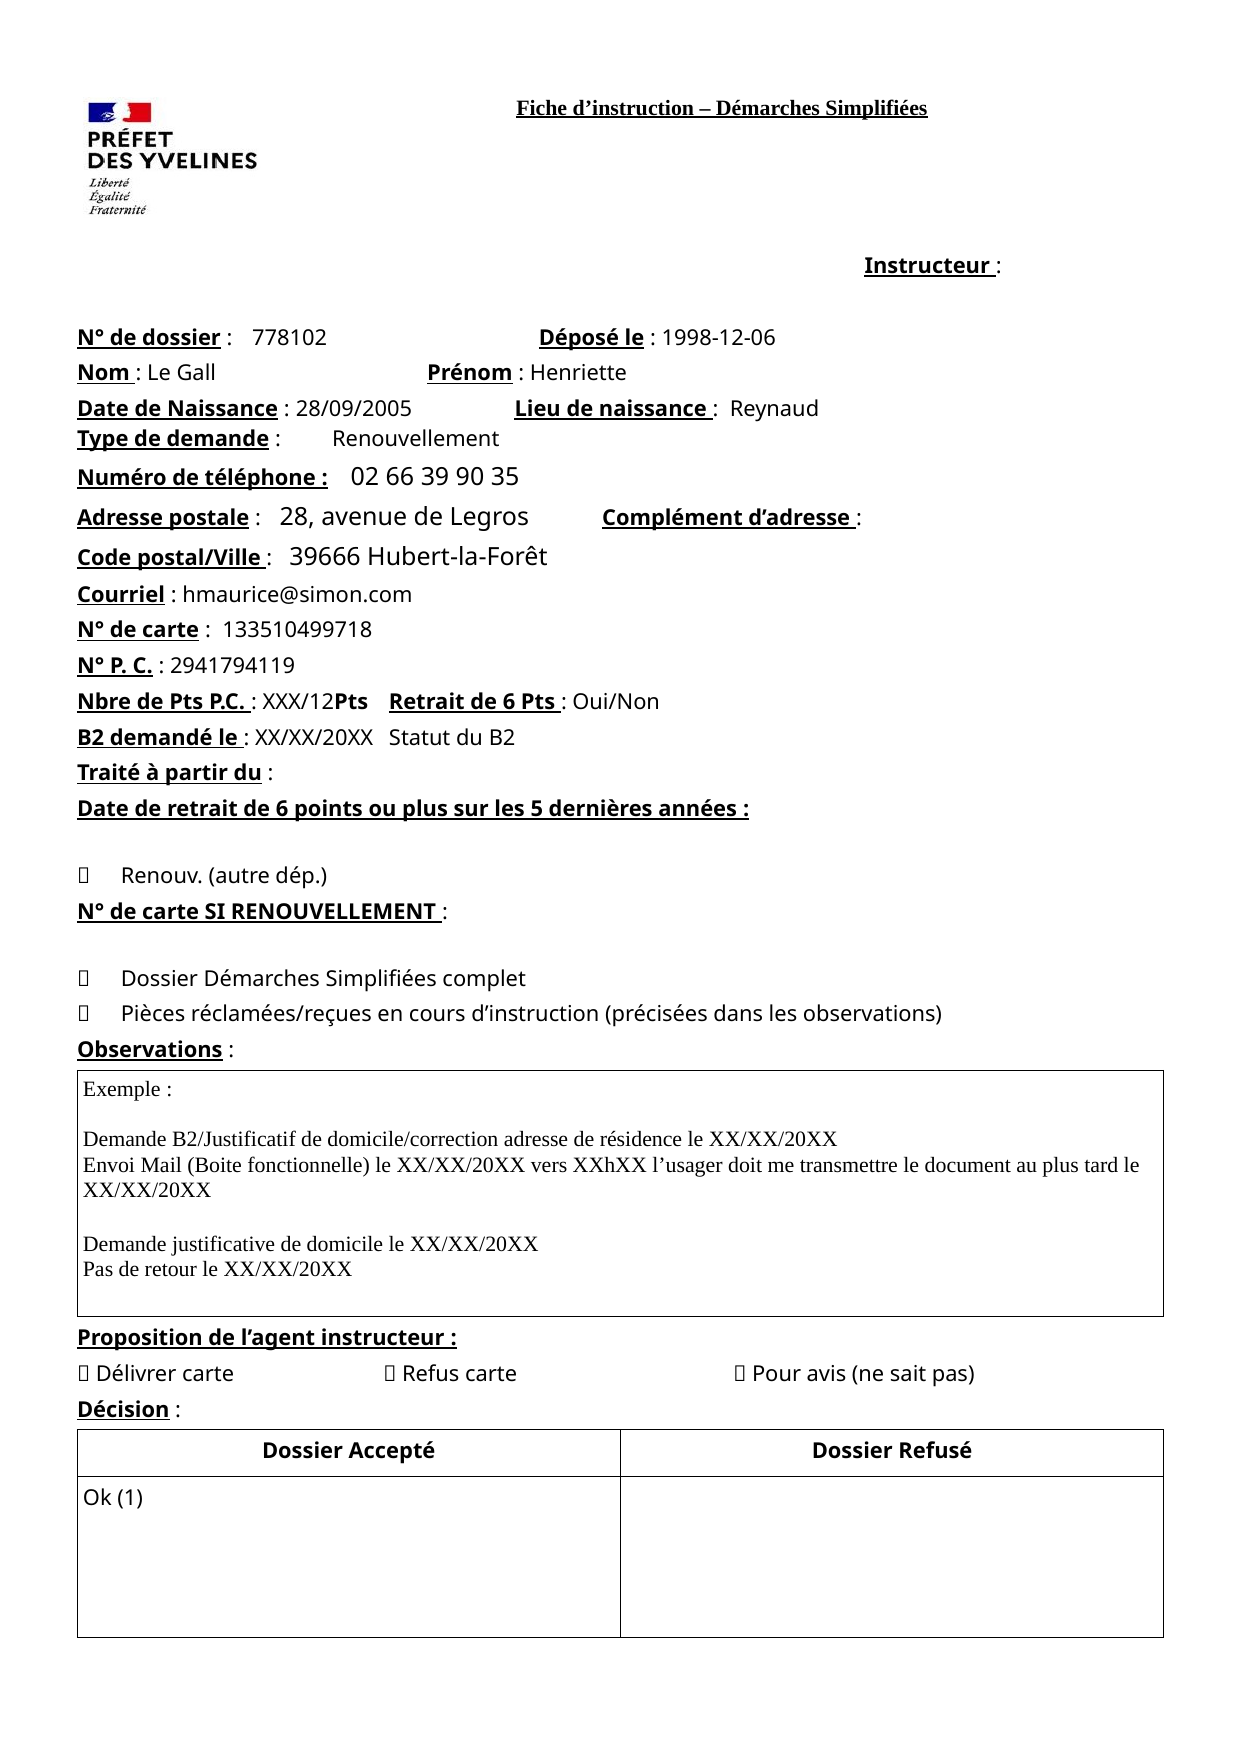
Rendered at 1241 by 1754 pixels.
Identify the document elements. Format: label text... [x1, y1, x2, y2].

table_cell Ok (1) [78, 1477, 620, 1637]
text  Dossier Démarches Simplifiées complet [77, 962, 1163, 992]
text Nom : Le Gall Prénom : Henriette [77, 357, 1163, 387]
text  Renouv. (autre dép.) [77, 860, 1163, 890]
text N° de carte : 133510499718 [77, 614, 1163, 644]
text Date de retrait de 6 points ou plus sur les 5 dernières années : [77, 793, 1163, 823]
table_header Exemple : Demande B2/Justificatif de domicile/correction adresse de résidence le XX/XX/20XX Envoi Mail (Boite fonctionnelle) le XX/XX/20XX vers XXhXX l’usager doit me transmettre le document au plus tard le XX/XX/20XX Demande justificative de domicile le XX/XX/20XX Pas de retour le XX/XX/20XX [78, 1071, 1163, 1316]
text B2 demandé le : XX/XX/20XX Statut du B2 [77, 722, 1163, 751]
text Proposition de l’agent instructeur : [77, 1322, 1163, 1352]
picture [82, 97, 262, 218]
table_cell [621, 1477, 1163, 1637]
text  Délivrer carte  Refus carte  Pour avis (ne sait pas) [77, 1358, 1163, 1388]
text Numéro de téléphone : 02 66 39 90 35 [77, 459, 1163, 493]
text Date de Naissance : 28/09/2005 Lieu de naissance : Reynaud Type de demande : Renouvellement [77, 393, 1163, 453]
text N° de carte SI RENOUVELLEMENT : [77, 896, 1163, 925]
text Instructeur : [821, 250, 1163, 280]
table_header Dossier Refusé [621, 1430, 1163, 1476]
text Adresse postale : 28, avenue de Legros Complément d’adresse : [77, 499, 1163, 533]
text N° de dossier : 778102 Déposé le : 1998-12-06 [77, 322, 1163, 351]
text Décision : [77, 1393, 1163, 1423]
text Fiche d’instruction – Démarches Simplifiées [77, 94, 1163, 120]
text Courriel : hmaurice@simon.com [77, 579, 1163, 608]
text N° P. C. : 2941794119 [77, 650, 1163, 680]
table_header Dossier Accepté [78, 1430, 620, 1476]
text Nbre de Pts P.C. : XXX/12Pts Retrait de 6 Pts : Oui/Non [77, 686, 1163, 716]
text Traité à partir du : [77, 757, 1163, 787]
text Code postal/Ville : 39666 Hubert-la-Forêt [77, 539, 1163, 573]
text  Pièces réclamées/reçues en cours d’instruction (précisées dans les observations) [77, 998, 1163, 1028]
text Observations : [77, 1034, 1163, 1064]
